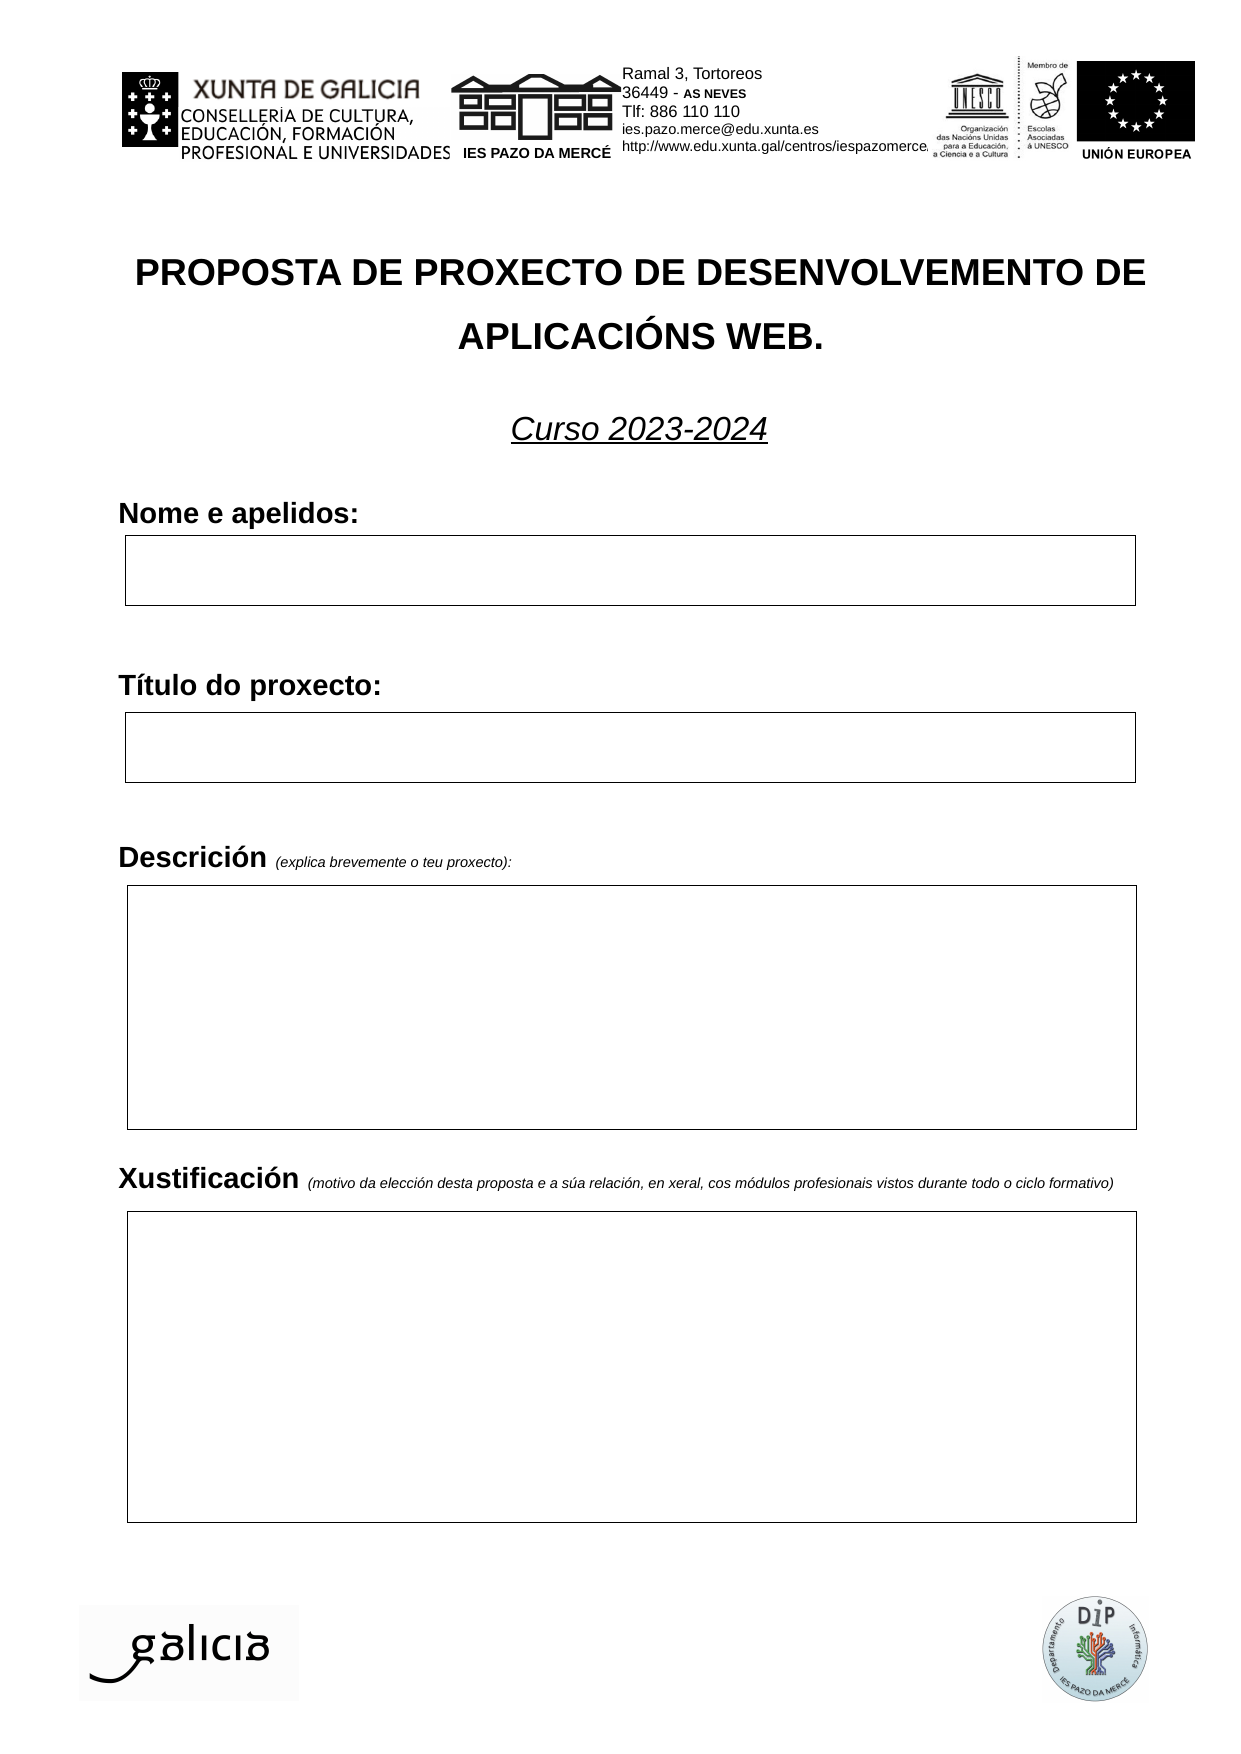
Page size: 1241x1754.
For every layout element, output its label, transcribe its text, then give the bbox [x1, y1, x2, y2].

text PROPOSTA DE PROXECTO DE DESENVOLVEMENTO DE APLICACIÓNS WEB. [118, 250, 1163, 357]
text Descrición (explica brevemente o teu proxecto): [118, 840, 1163, 873]
picture [122, 72, 450, 162]
text Título do proxecto: [118, 668, 1163, 701]
picture [1042, 1596, 1149, 1703]
picture [78, 1605, 300, 1701]
text Nome e apelidos: [118, 496, 1163, 529]
picture [928, 56, 1077, 163]
text Xustificación (motivo da elección desta proposta e a súa relación, en xeral, cos módulos profesionais vistos durante todo o ciclo formativo) [118, 1161, 1163, 1195]
text Curso 2023-2024 [118, 408, 1163, 447]
picture [451, 74, 622, 140]
